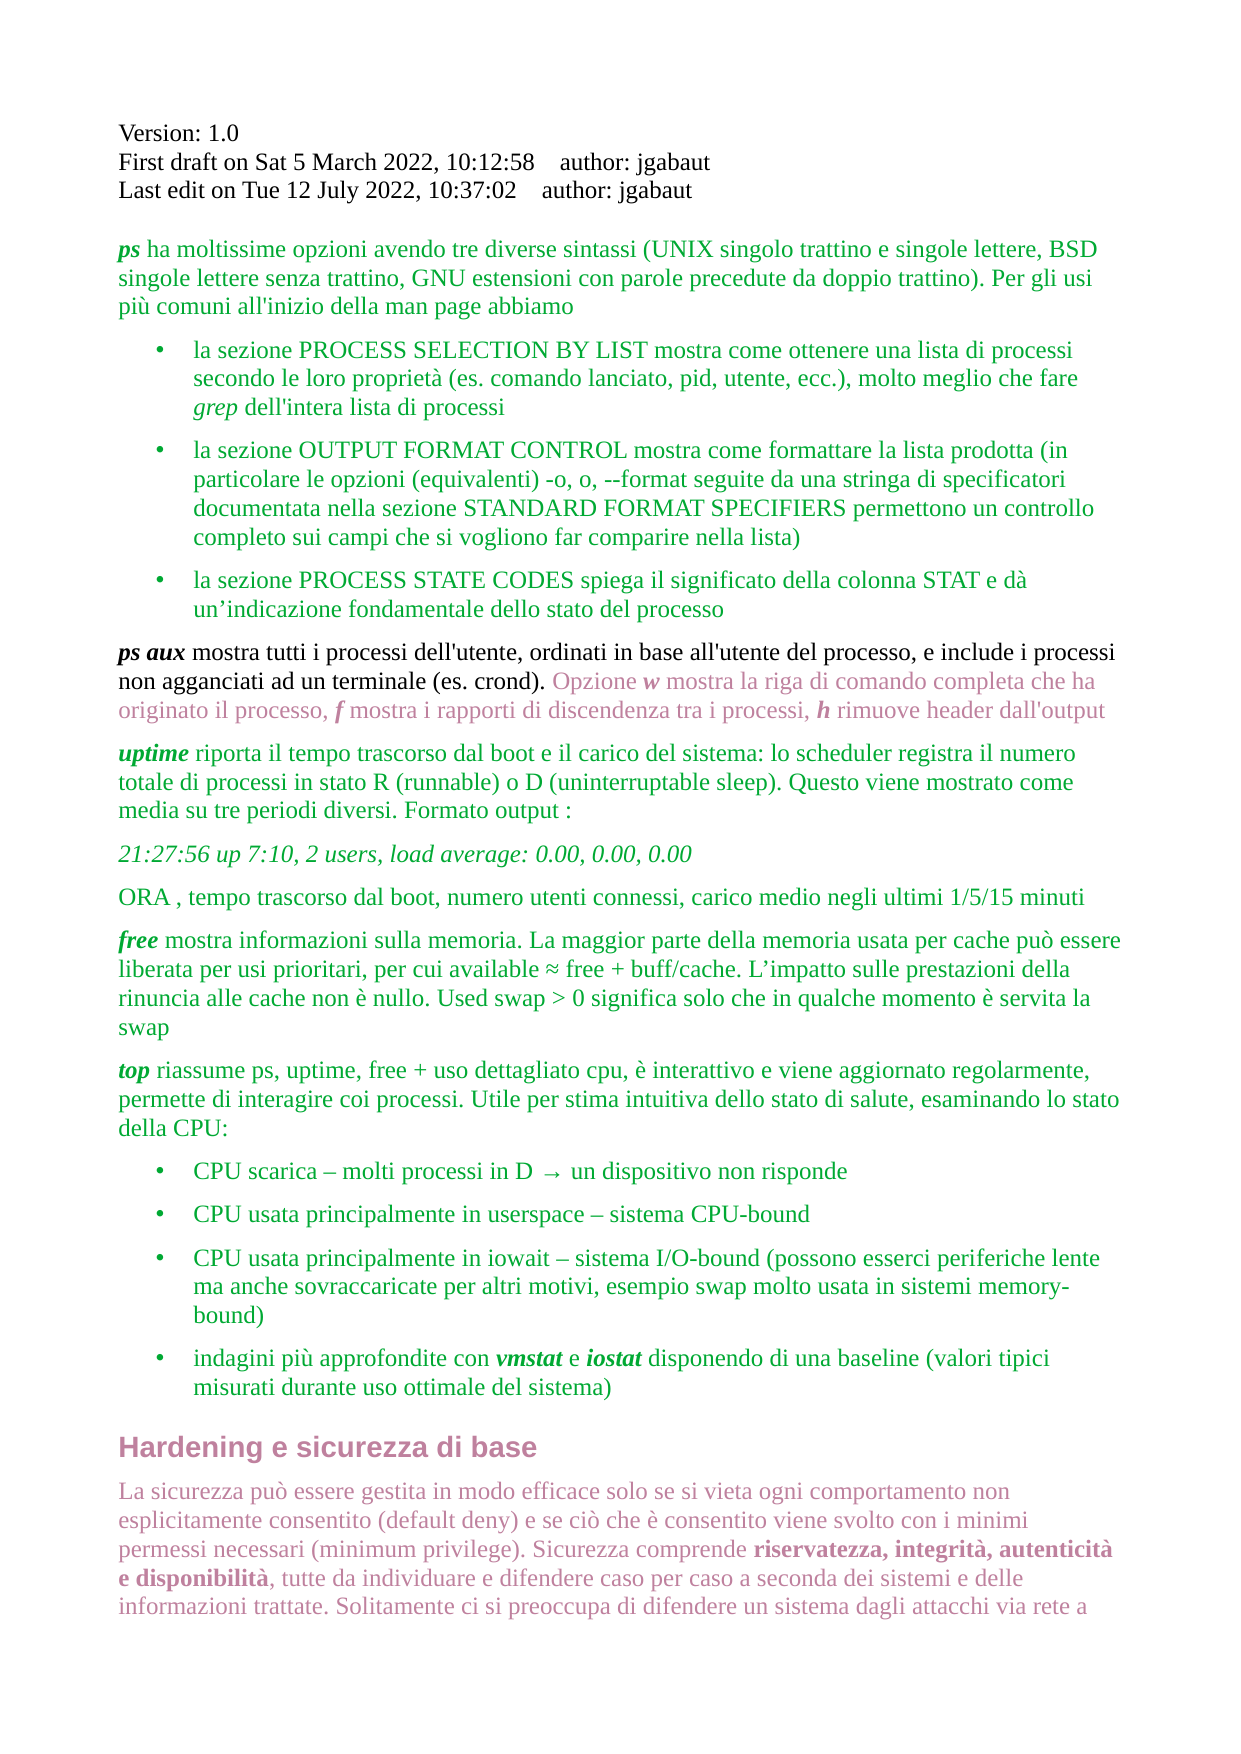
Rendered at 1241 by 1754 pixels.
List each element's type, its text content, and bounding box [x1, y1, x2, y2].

list la sezione PROCESS SELECTION BY LIST mostra come ottenere una lista di processi secondo le loro proprietà (es. comando lanciato, pid, utente, ecc.), molto meglio che fare grep dell'intera lista di processi [156, 335, 1122, 421]
text La sicurezza può essere gestita in modo efficace solo se si vieta ogni comportamento non esplicitamente consentito (default deny) e se ciò che è consentito viene svolto con i minimi permessi necessari (minimum privilege). Sicurezza comprende riservatezza, integrità, autenticità e disponibilità, tutte da individuare e difendere caso per caso a seconda dei sistemi e delle informazioni trattate. Solitamente ci si preoccupa di difendere un sistema dagli attacchi via rete a [118, 1476, 1122, 1620]
list CPU scarica – molti processi in D → un dispositivo non risponde [156, 1156, 1122, 1185]
text ORA , tempo trascorso dal boot, numero utenti connessi, carico medio negli ultimi 1/5/15 minuti [118, 882, 1122, 911]
list CPU usata principalmente in iowait – sistema I/O-bound (possono esserci periferiche lente ma anche sovraccaricate per altri motivi, esempio swap molto usata in sistemi memory-bound) [156, 1243, 1122, 1329]
subtitle Hardening e sicurezza di base [118, 1430, 1122, 1464]
list la sezione PROCESS STATE CODES spiega il significato della colonna STAT e dà un’indicazione fondamentale dello stato del processo [156, 565, 1122, 623]
list indagini più approfondite con vmstat e iostat disponendo di una baseline (valori tipici misurati durante uso ottimale del sistema) [156, 1343, 1122, 1401]
text free mostra informazioni sulla memoria. La maggior parte della memoria usata per cache può essere liberata per usi prioritari, per cui available ≈ free + buff/cache. L’impatto sulle prestazioni della rinuncia alle cache non è nullo. Used swap > 0 significa solo che in qualche momento è servita la swap [118, 926, 1122, 1041]
list la sezione OUTPUT FORMAT CONTROL mostra come formattare la lista prodotta (in particolare le opzioni (equivalenti) -o, o, --format seguite da una stringa di specificatori documentata nella sezione STANDARD FORMAT SPECIFIERS permettono un controllo completo sui campi che si vogliono far comparire nella lista) [156, 436, 1122, 551]
list CPU usata principalmente in userspace – sistema CPU-bound [156, 1199, 1122, 1228]
text uptime riporta il tempo trascorso dal boot e il carico del sistema: lo scheduler registra il numero totale di processi in stato R (runnable) o D (uninterruptable sleep). Questo viene mostrato come media su tre periodi diversi. Formato output : [118, 738, 1122, 824]
text 21:27:56 up 7:10, 2 users, load average: 0.00, 0.00, 0.00 [118, 839, 1122, 868]
text top riassume ps, uptime, free + uso dettagliato cpu, è interattivo e viene aggiornato regolarmente, permette di interagire coi processi. Utile per stima intuitiva dello stato di salute, esaminando lo stato della CPU: [118, 1055, 1122, 1141]
text ps ha moltissime opzioni avendo tre diverse sintassi (UNIX singolo trattino e singole lettere, BSD singole lettere senza trattino, GNU estensioni con parole precedute da doppio trattino). Per gli usi più comuni all'inizio della man page abbiamo [118, 234, 1122, 320]
text ps aux mostra tutti i processi dell'utente, ordinati in base all'utente del processo, e include i processi non agganciati ad un terminale (es. crond). Opzione w mostra la riga di comando completa che ha originato il processo, f mostra i rapporti di discendenza tra i processi, h rimuove header dall'output [118, 637, 1122, 723]
